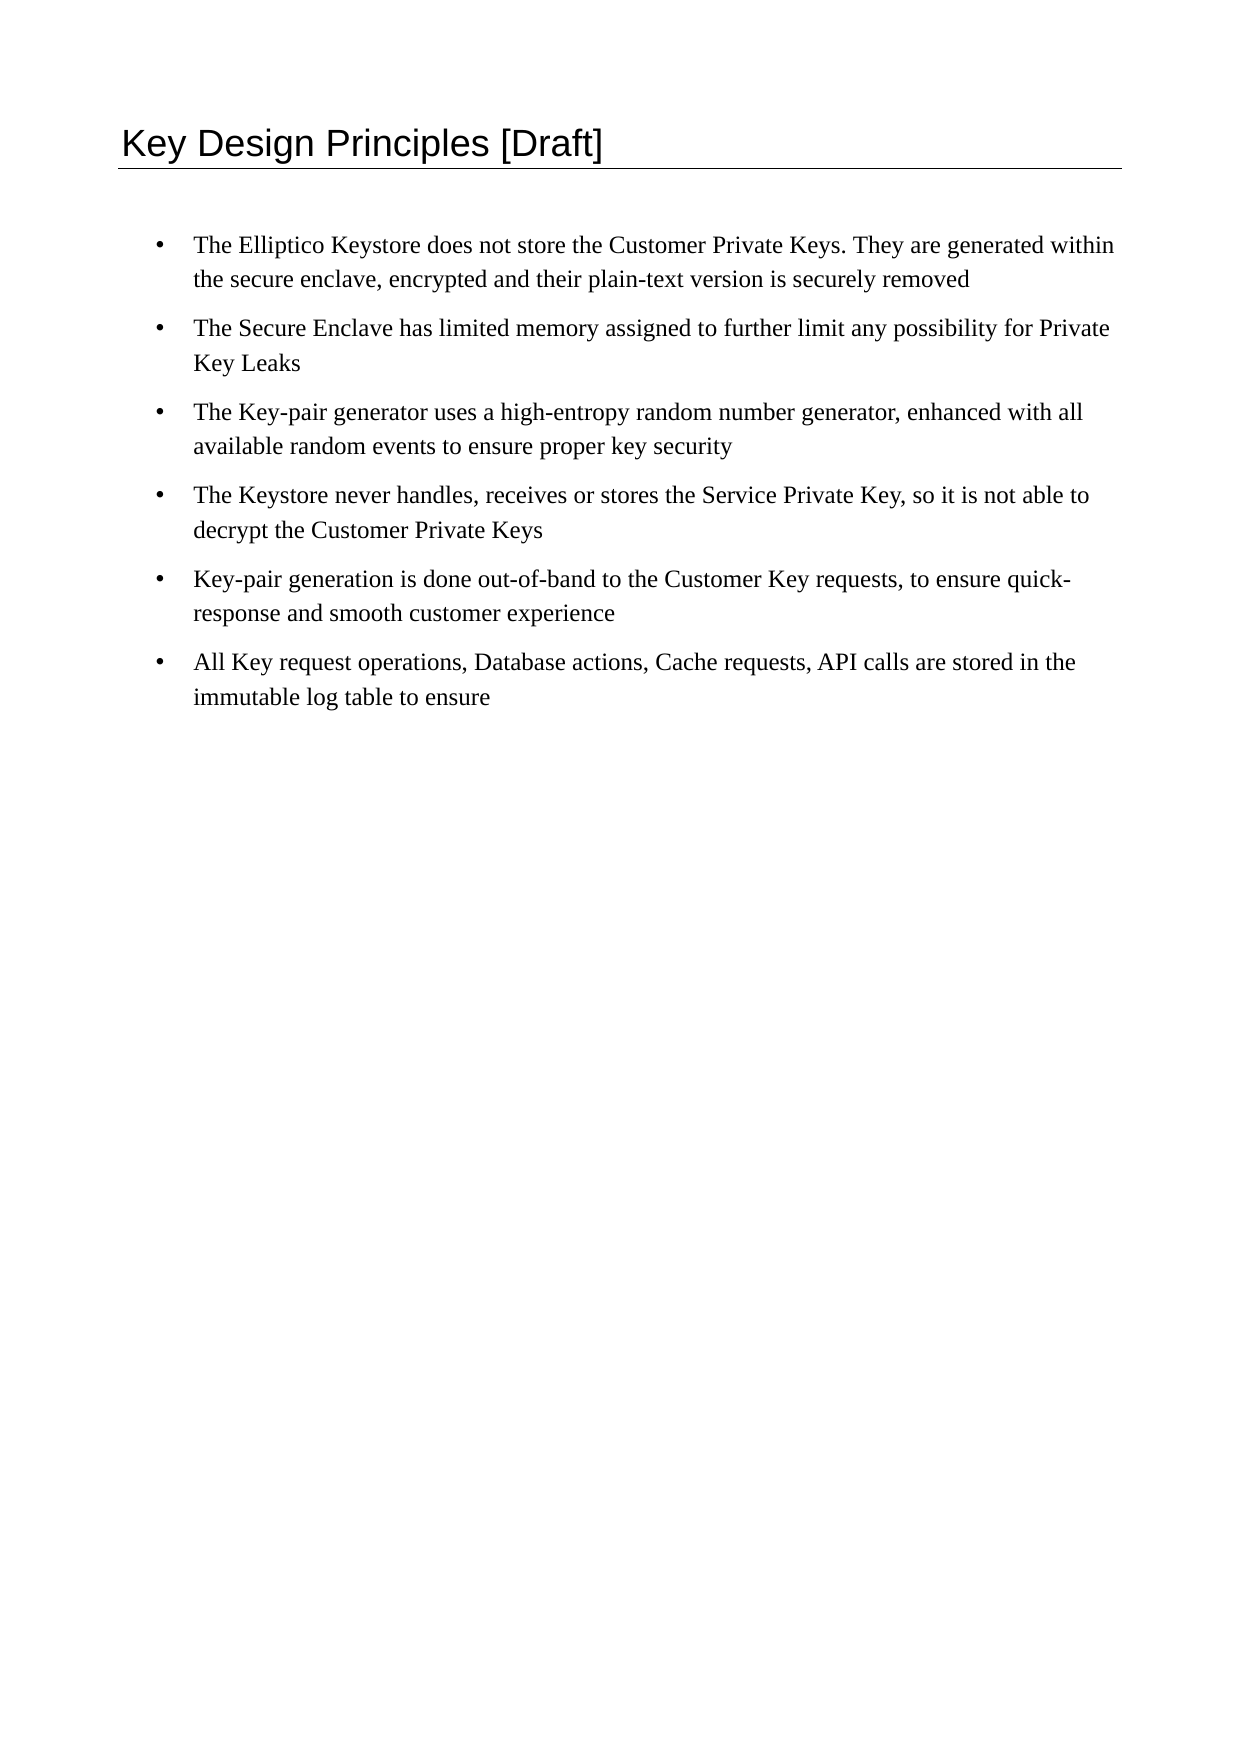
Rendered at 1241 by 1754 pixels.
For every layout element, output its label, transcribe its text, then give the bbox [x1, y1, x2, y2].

list The Key-pair generator uses a high-entropy random number generator, enhanced with all available random events to ensure proper key security [156, 397, 1122, 460]
list The Keystore never handles, receives or stores the Service Private Key, so it is not able to decrypt the Customer Private Keys [156, 480, 1122, 543]
list Key-pair generation is done out-of-band to the Customer Key requests, to ensure quick-response and smooth customer experience [156, 564, 1122, 627]
list The Secure Enclave has limited memory assigned to further limit any possibility for Private Key Leaks [156, 313, 1122, 376]
subtitle Key Design Principles [Draft] [118, 118, 1122, 168]
list The Elliptico Keystore does not store the Customer Private Keys. They are generated within the secure enclave, encrypted and their plain-text version is securely removed [156, 230, 1122, 293]
list All Key request operations, Database actions, Cache requests, API calls are stored in the immutable log table to ensure [156, 647, 1122, 711]
